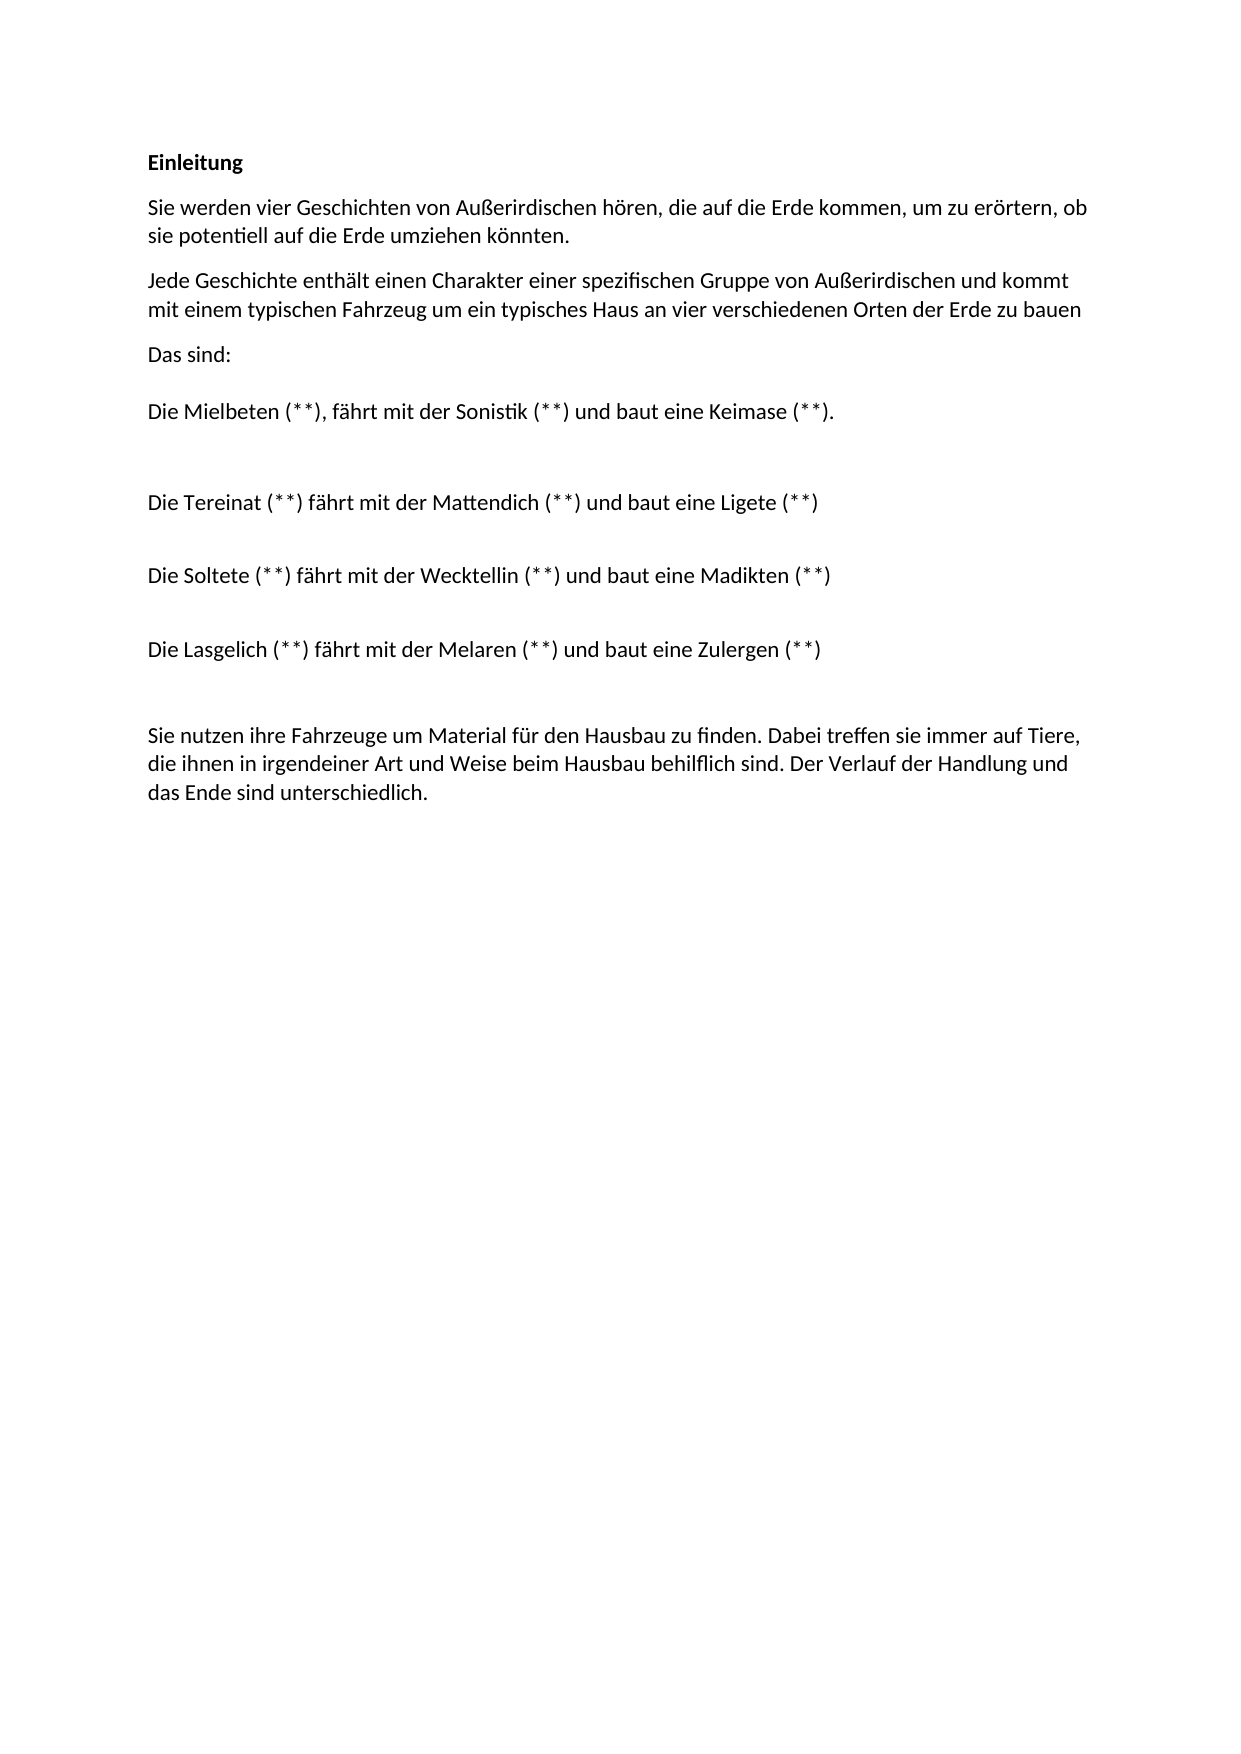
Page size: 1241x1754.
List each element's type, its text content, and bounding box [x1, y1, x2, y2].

text Die Soltete (**) fährt mit der Wecktellin (**) und baut eine Madikten (**) [148, 562, 1093, 618]
text Die Lasgelich (**) fährt mit der Melaren (**) und baut eine Zulergen (**) Sie nutzen ihre Fahrzeuge um Material für den Hausbau zu finden. Dabei treffen sie immer auf Tiere, die ihnen in irgendeiner Art und Weise beim Hausbau behilflich sind. Der Verlauf der Handlung und das Ende sind unterschiedlich. [148, 635, 1093, 806]
text Sie werden vier Geschichten von Außerirdischen hören, die auf die Erde kommen, um zu erörtern, ob sie potentiell auf die Erde umziehen könnten. [148, 193, 1093, 249]
text Das sind: Die Mielbeten (**), fährt mit der Sonistik (**) und baut eine Keimase (**). [148, 340, 1093, 425]
text Jede Geschichte enthält einen Charakter einer spezifischen Gruppe von Außerirdischen und kommt mit einem typischen Fahrzeug um ein typisches Haus an vier verschiedenen Orten der Erde zu bauen [148, 267, 1093, 323]
text Die Tereinat (**) fährt mit der Mattendich (**) und baut eine Ligete (**) [148, 488, 1093, 544]
text Einleitung [148, 148, 1093, 176]
